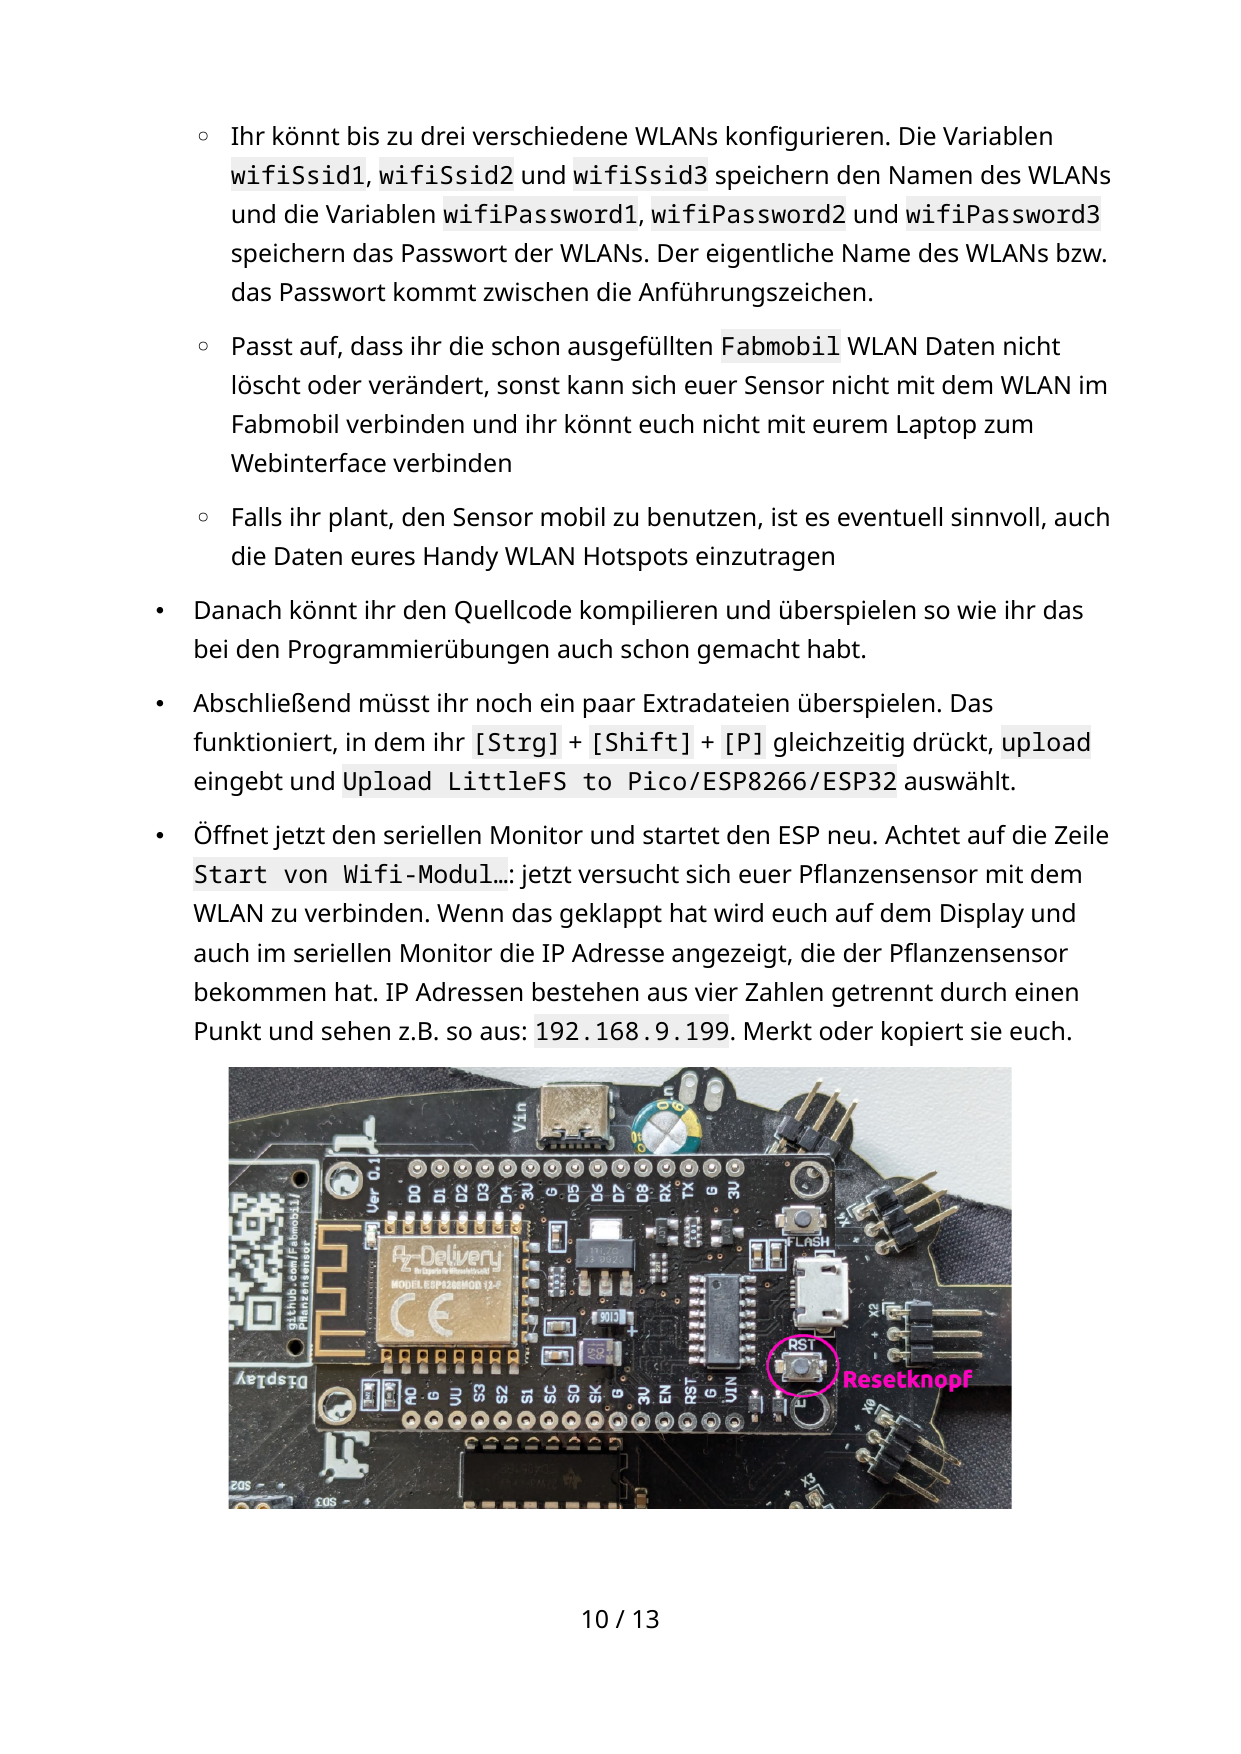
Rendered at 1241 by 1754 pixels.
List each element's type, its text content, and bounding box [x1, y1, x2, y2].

list Falls ihr plant, den Sensor mobil zu benutzen, ist es eventuell sinnvoll, auch die Daten eures Handy WLAN Hotspots einzutragen [193, 500, 1122, 573]
list Abschließend müsst ihr noch ein paar Extradateien überspielen. Das funktioniert, in dem ihr [Strg] + [Shift] + [P] gleichzeitig drückt, upload eingebt und Upload LittleFS to Pico/ESP8266/ESP32 auswählt. [156, 686, 1122, 798]
list Ihr könnt bis zu drei verschiedene WLANs konfigurieren. Die Variablen wifiSsid1, wifiSsid2 und wifiSsid3 speichern den Namen des WLANs und die Variablen wifiPassword1, wifiPassword2 und wifiPassword3 speichern das Passwort der WLANs. Der eigentliche Name des WLANs bzw. das Passwort kommt zwischen die Anführungszeichen. [193, 118, 1122, 309]
list Öffnet jetzt den seriellen Monitor und startet den ESP neu. Achtet auf die Zeile Start von Wifi-Modul…: jetzt versucht sich euer Pflanzensensor mit dem WLAN zu verbinden. Wenn das geklappt hat wird euch auf dem Display und auch im seriellen Monitor die IP Adresse angezeigt, die der Pflanzensensor bekommen hat. IP Adressen bestehen aus vier Zahlen getrennt durch einen Punkt und sehen z.B. so aus: 192.168.9.199. Merkt oder kopiert sie euch. [156, 818, 1122, 1048]
picture [228, 1067, 1012, 1509]
list Danach könnt ihr den Quellcode kompilieren und überspielen so wie ihr das bei den Programmierübungen auch schon gemacht habt. [156, 593, 1122, 666]
list Passt auf, dass ihr die schon ausgefüllten Fabmobil WLAN Daten nicht löscht oder verändert, sonst kann sich euer Sensor nicht mit dem WLAN im Fabmobil verbinden und ihr könnt euch nicht mit eurem Laptop zum Webinterface verbinden [193, 328, 1122, 480]
